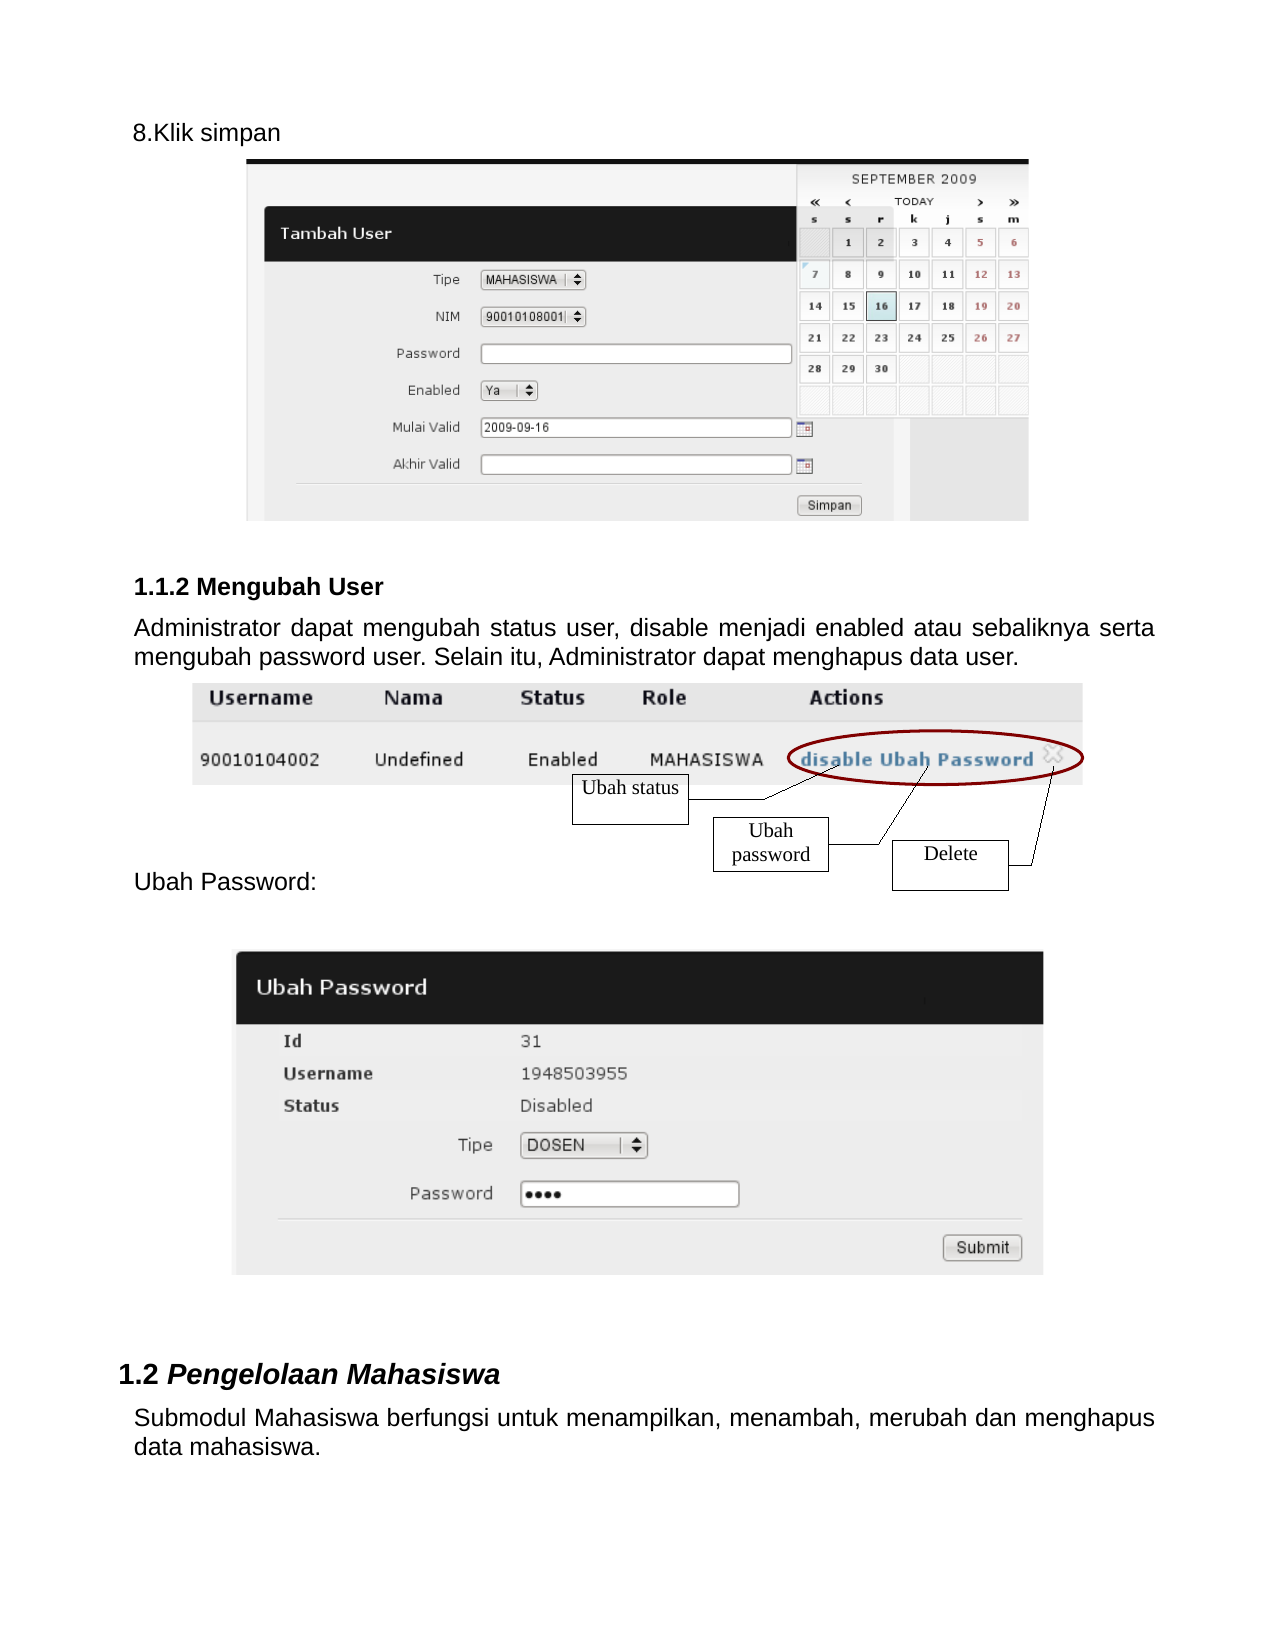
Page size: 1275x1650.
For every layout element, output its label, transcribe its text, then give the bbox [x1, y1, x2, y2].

picture [231, 949, 1044, 1275]
picture [573, 775, 688, 785]
text Ubah Password: [134, 867, 1157, 896]
text Administrator dapat mengubah status user, disable menjadi enabled atau sebaliknya serta mengubah password user. Selain itu, Administrator dapat menghapus data user. [134, 613, 1157, 671]
picture [246, 159, 1029, 521]
text Submodul Mahasiswa berfungsi untuk menampilkan, menambah, merubah dan menghapus data mahasiswa. [134, 1403, 1157, 1461]
text 1.1.2 Mengubah User [118, 572, 1157, 601]
picture [791, 733, 1080, 783]
picture [993, 763, 1083, 785]
list Klik simpan [132, 118, 1157, 147]
text 1.2 Pengelolaan Mahasiswa [118, 1357, 1157, 1391]
picture [192, 683, 1083, 785]
